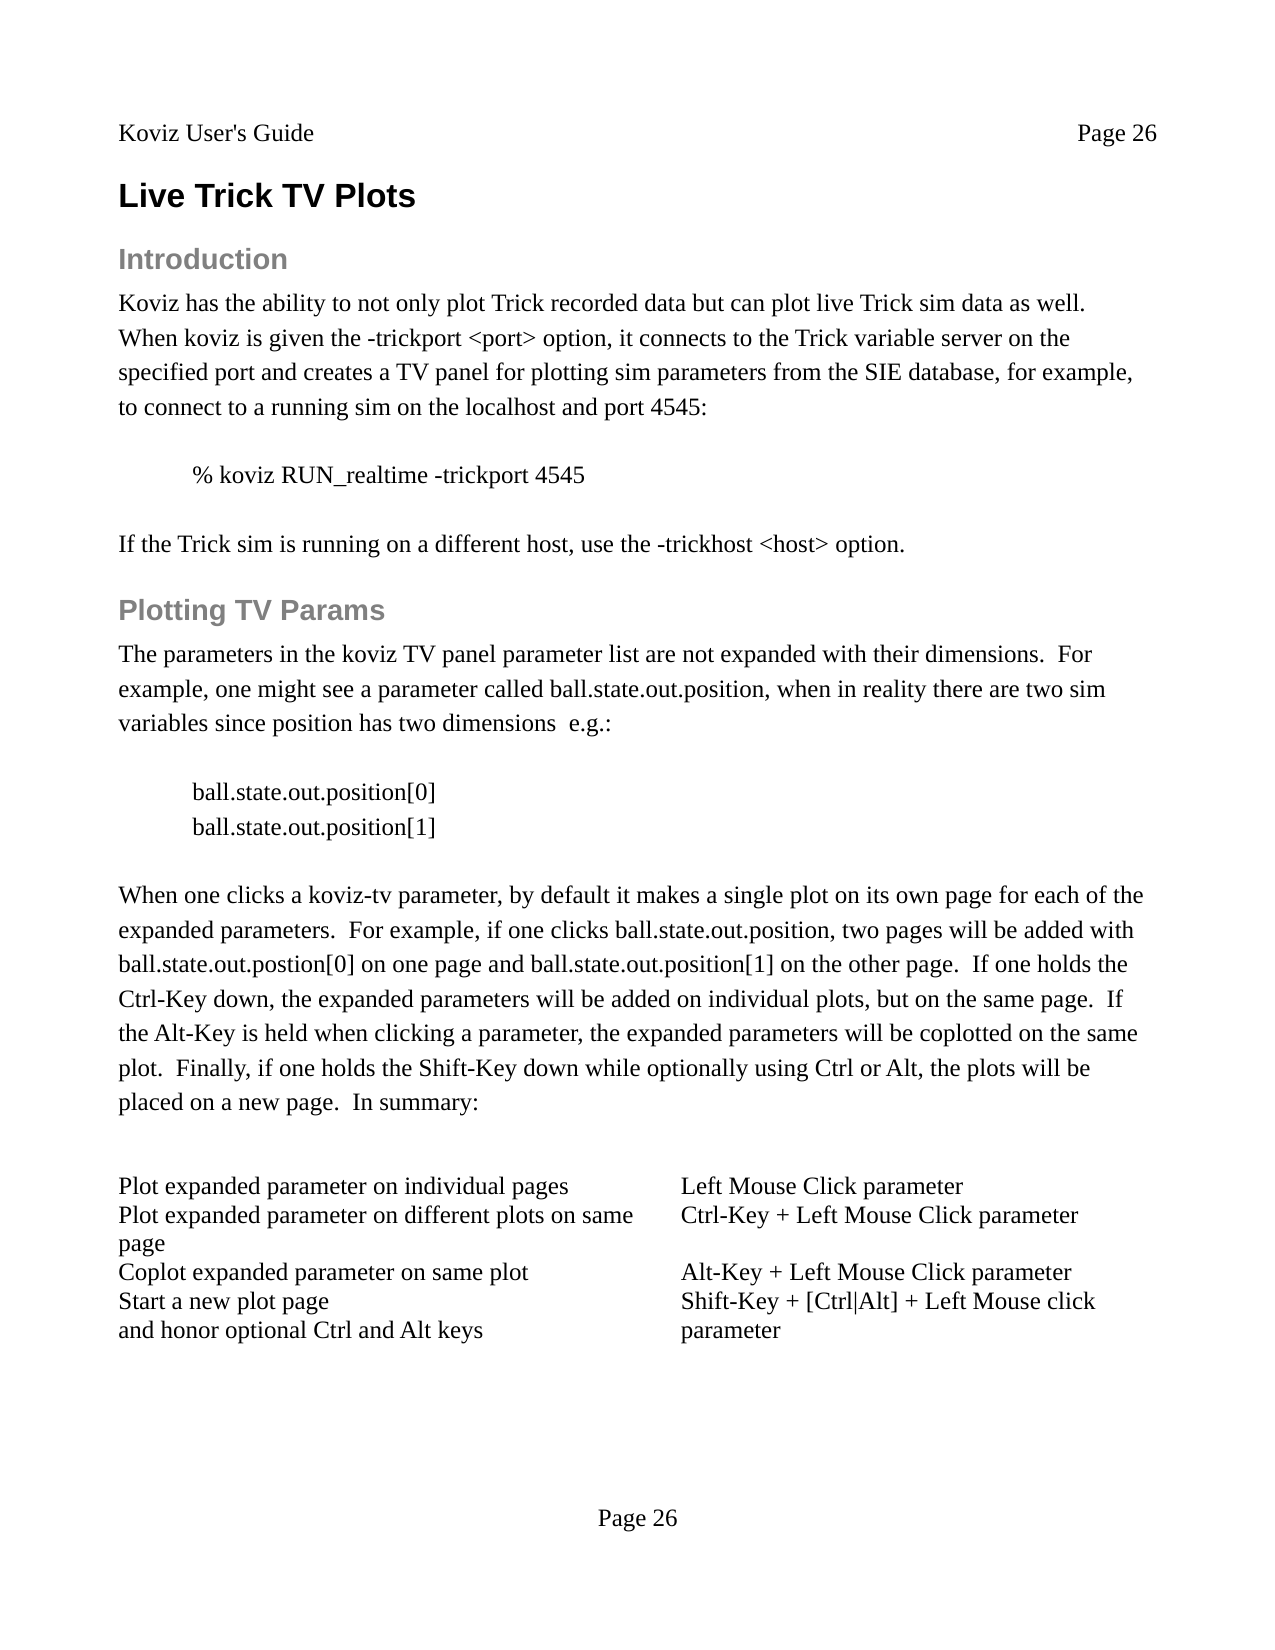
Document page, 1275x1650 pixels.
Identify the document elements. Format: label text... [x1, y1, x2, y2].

table_cell Alt-Key + Left Mouse Click parameter [681, 1257, 1157, 1286]
table_cell Ctrl-Key + Left Mouse Click parameter [681, 1200, 1157, 1257]
table_cell Shift-Key + [Ctrl|Alt] + Left Mouse click parameter [681, 1286, 1157, 1343]
subtitle Plotting TV Params [118, 593, 1157, 627]
table_header Plot expanded parameter on individual pages [118, 1171, 681, 1200]
subtitle Introduction [118, 242, 1157, 276]
text The parameters in the koviz TV panel parameter list are not expanded with their dimensions. For example, one might see a parameter called ball.state.out.position, when in reality there are two sim variables since position has two dimensions e.g.: ball.state.out.position[0] ball.state.out.position[1] When one clicks a koviz-tv parameter, by default it makes a single plot on its own page for each of the expanded parameters. For example, if one clicks ball.state.out.position, two pages will be added with ball.state.out.postion[0] on one page and ball.state.out.position[1] on the other page. If one holds the Ctrl-Key down, the expanded parameters will be added on individual plots, but on the same page. If the Alt-Key is held when clicking a parameter, the expanded parameters will be coplotted on the same plot. Finally, if one holds the Shift-Key down while optionally using Ctrl or Alt, the plots will be placed on a new page. In summary: [118, 639, 1157, 1151]
text Koviz has the ability to not only plot Trick recorded data but can plot live Trick sim data as well. When koviz is given the -trickport <port> option, it connects to the Trick variable server on the specified port and creates a TV panel for plotting sim parameters from the SIE database, for example, to connect to a running sim on the localhost and port 4545: % koviz RUN_realtime -trickport 4545 If the Trick sim is running on a different host, use the -trickhost <host> option. [118, 288, 1157, 558]
table_cell Plot expanded parameter on different plots on same page [118, 1200, 681, 1257]
subtitle Live Trick TV Plots [118, 176, 1157, 215]
table_cell Start a new plot page and honor optional Ctrl and Alt keys [118, 1286, 681, 1343]
table_cell Coplot expanded parameter on same plot [118, 1257, 681, 1286]
table_header Left Mouse Click parameter [681, 1171, 1157, 1200]
